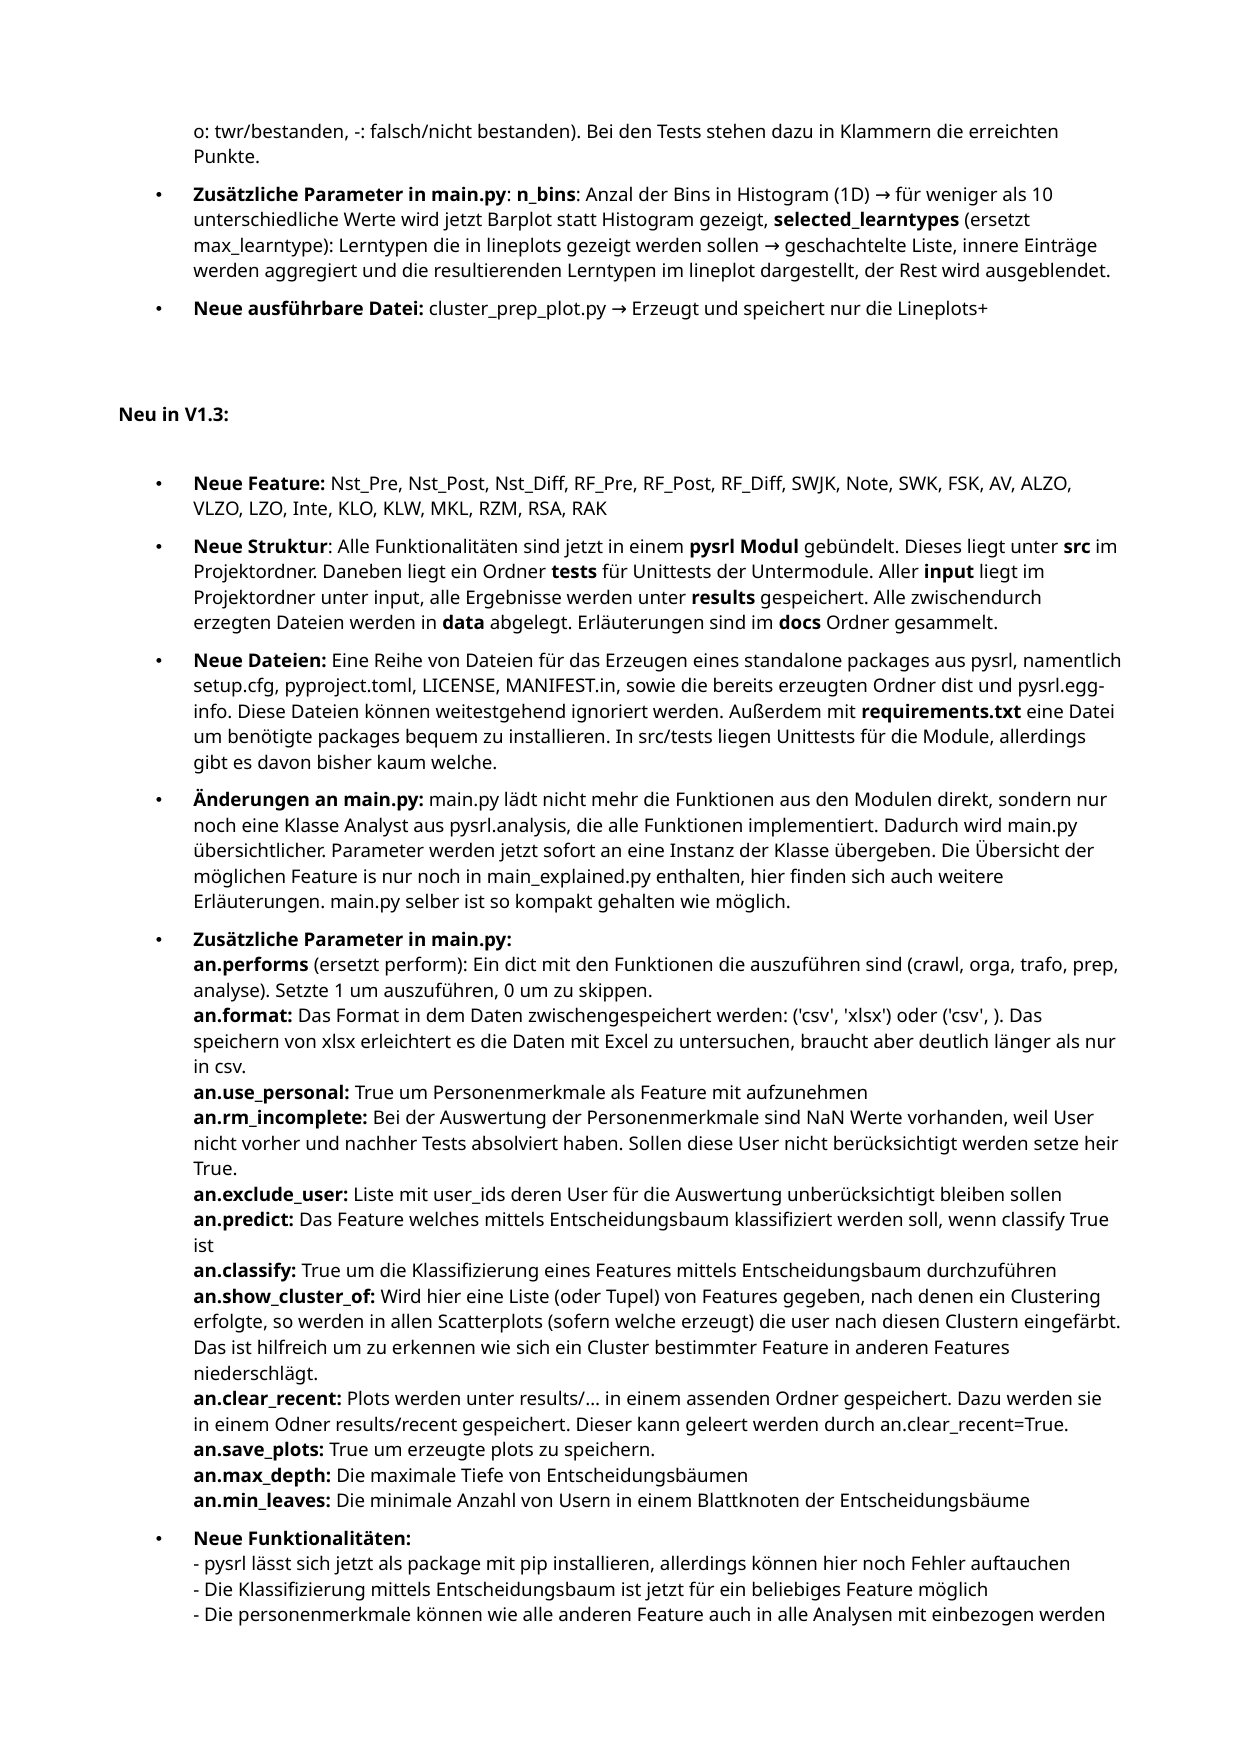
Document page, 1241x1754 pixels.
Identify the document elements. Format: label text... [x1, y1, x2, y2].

list o: twr/bestanden, -: falsch/nicht bestanden). Bei den Tests stehen dazu in Klammern die erreichten Punkte. [156, 118, 1122, 169]
list Neue Feature: Nst_Pre, Nst_Post, Nst_Diff, RF_Pre, RF_Post, RF_Diff, SWJK, Note, SWK, FSK, AV, ALZO, VLZO, LZO, Inte, KLO, KLW, MKL, RZM, RSA, RAK [156, 470, 1122, 521]
list Änderungen an main.py: main.py lädt nicht mehr die Funktionen aus den Modulen direkt, sondern nur noch eine Klasse Analyst aus pysrl.analysis, die alle Funktionen implementiert. Dadurch wird main.py übersichtlicher. Parameter werden jetzt sofort an eine Instanz der Klasse übergeben. Die Übersicht der möglichen Feature is nur noch in main_explained.py enthalten, hier finden sich auch weitere Erläuterungen. main.py selber ist so kompakt gehalten wie möglich. [156, 786, 1122, 914]
list Neue ausführbare Datei: cluster_prep_plot.py → Erzeugt und speichert nur die Lineplots+ [156, 295, 1122, 321]
text Neu in V1.3: [118, 401, 1122, 427]
list Zusätzliche Parameter in main.py: n_bins: Anzal der Bins in Histogram (1D) → für weniger als 10 unterschiedliche Werte wird jetzt Barplot statt Histogram gezeigt, selected_learntypes (ersetzt max_learntype): Lerntypen die in lineplots gezeigt werden sollen → geschachtelte Liste, innere Einträge werden aggregiert und die resultierenden Lerntypen im lineplot dargestellt, der Rest wird ausgeblendet. [156, 181, 1122, 283]
list Neue Struktur: Alle Funktionalitäten sind jetzt in einem pysrl Modul gebündelt. Dieses liegt unter src im Projektordner. Daneben liegt ein Ordner tests für Unittests der Untermodule. Aller input liegt im Projektordner unter input, alle Ergebnisse werden unter results gespeichert. Alle zwischendurch erzegten Dateien werden in data abgelegt. Erläuterungen sind im docs Ordner gesammelt. [156, 533, 1122, 635]
list Zusätzliche Parameter in main.py: an.performs (ersetzt perform): Ein dict mit den Funktionen die auszuführen sind (crawl, orga, trafo, prep, analyse). Setzte 1 um auszuführen, 0 um zu skippen. an.format: Das Format in dem Daten zwischengespeichert werden: ('csv', 'xlsx') oder ('csv', ). Das speichern von xlsx erleichtert es die Daten mit Excel zu untersuchen, braucht aber deutlich länger als nur in csv. an.use_personal: True um Personenmerkmale als Feature mit aufzunehmen an.rm_incomplete: Bei der Auswertung der Personenmerkmale sind NaN Werte vorhanden, weil User nicht vorher und nachher Tests absolviert haben. Sollen diese User nicht berücksichtigt werden setze heir True. an.exclude_user: Liste mit user_ids deren User für die Auswertung unberücksichtigt bleiben sollen an.predict: Das Feature welches mittels Entscheidungsbaum klassifiziert werden soll, wenn classify True ist an.classify: True um die Klassifizierung eines Features mittels Entscheidungsbaum durchzuführen an.show_cluster_of: Wird hier eine Liste (oder Tupel) von Features gegeben, nach denen ein Clustering erfolgte, so werden in allen Scatterplots (sofern welche erzeugt) die user nach diesen Clustern eingefärbt. Das ist hilfreich um zu erkennen wie sich ein Cluster bestimmter Feature in anderen Features niederschlägt. an.clear_recent: Plots werden unter results/… in einem assenden Ordner gespeichert. Dazu werden sie in einem Odner results/recent gespeichert. Dieser kann geleert werden durch an.clear_recent=True. an.save_plots: True um erzeugte plots zu speichern. an.max_depth: Die maximale Tiefe von Entscheidungsbäumen an.min_leaves: Die minimale Anzahl von Usern in einem Blattknoten der Entscheidungsbäume [156, 926, 1122, 1513]
list Neue Funktionalitäten: - pysrl lässt sich jetzt als package mit pip installieren, allerdings können hier noch Fehler auftauchen - Die Klassifizierung mittels Entscheidungsbaum ist jetzt für ein beliebiges Feature möglich - Die personenmerkmale können wie alle anderen Feature auch in alle Analysen mit einbezogen werden [156, 1525, 1122, 1627]
list Neue Dateien: Eine Reihe von Dateien für das Erzeugen eines standalone packages aus pysrl, namentlich setup.cfg, pyproject.toml, LICENSE, MANIFEST.in, sowie die bereits erzeugten Ordner dist und pysrl.egg-info. Diese Dateien können weitestgehend ignoriert werden. Außerdem mit requirements.txt eine Datei um benötigte packages bequem zu installieren. In src/tests liegen Unittests für die Module, allerdings gibt es davon bisher kaum welche. [156, 647, 1122, 774]
